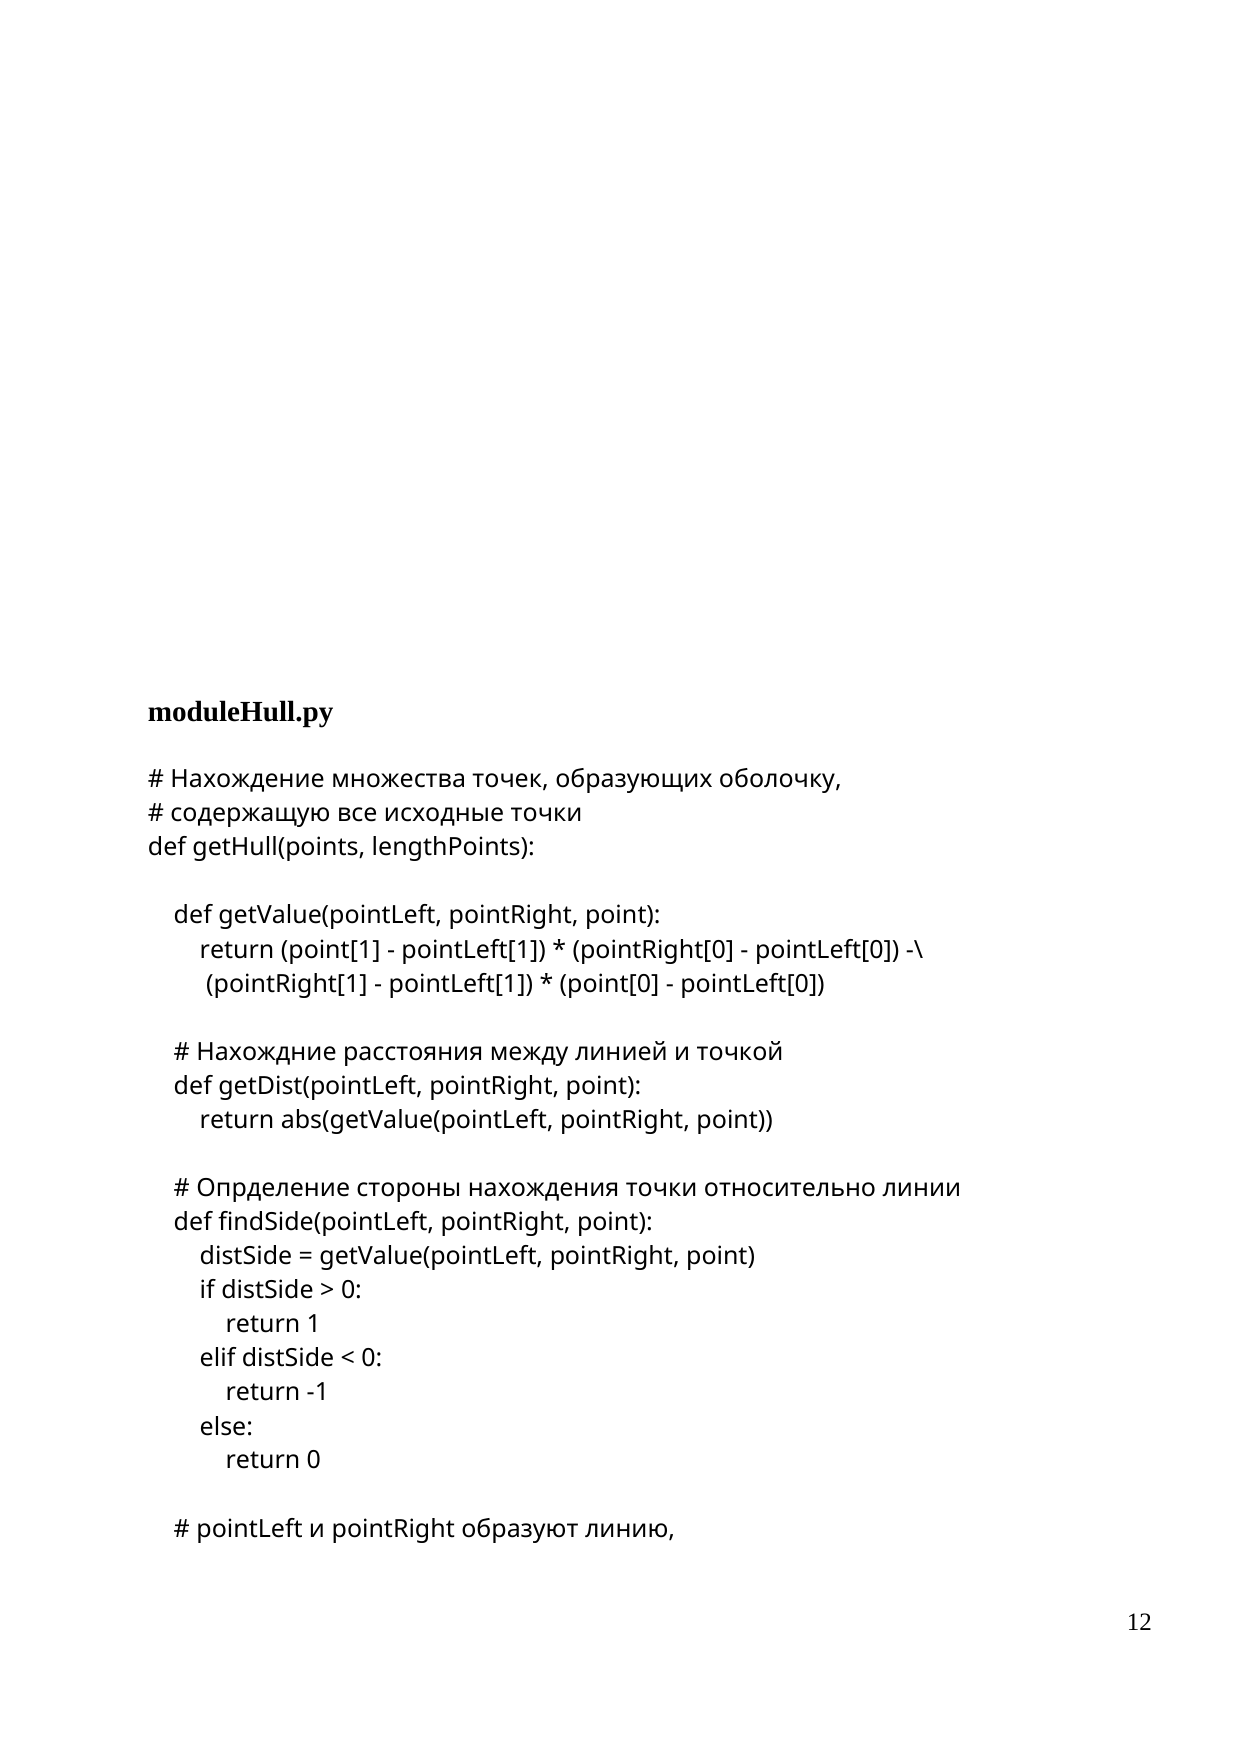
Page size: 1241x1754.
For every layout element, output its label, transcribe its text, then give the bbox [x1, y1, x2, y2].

text # содержащую все исходные точки [148, 795, 1152, 829]
text if distSide > 0: [148, 1272, 1152, 1306]
text return 0 [148, 1442, 1152, 1476]
text def findSide(pointLeft, pointRight, point): [148, 1204, 1152, 1238]
text moduleHull.py [148, 694, 1152, 727]
text # Опрделение стороны нахождения точки относительно линии [148, 1170, 1152, 1204]
text # pointLeft и pointRight образуют линию, [148, 1510, 1152, 1544]
text else: [148, 1408, 1152, 1442]
text return 1 [148, 1306, 1152, 1340]
text def getDist(pointLeft, pointRight, point): [148, 1067, 1152, 1102]
text return abs(getValue(pointLeft, pointRight, point)) [148, 1102, 1152, 1136]
text (pointRight[1] - pointLeft[1]) * (point[0] - pointLeft[0]) [148, 965, 1152, 999]
text def getHull(points, lengthPoints): [148, 829, 1152, 863]
text elif distSide < 0: [148, 1340, 1152, 1374]
text return -1 [148, 1374, 1152, 1408]
text # Нахождение множества точек, образующих оболочку, [148, 761, 1152, 795]
text def getValue(pointLeft, pointRight, point): [148, 897, 1152, 931]
text # Нахождние расстояния между линией и точкой [148, 1033, 1152, 1067]
text return (point[1] - pointLeft[1]) * (pointRight[0] - pointLeft[0]) -\ [148, 931, 1152, 965]
text distSide = getValue(pointLeft, pointRight, point) [148, 1238, 1152, 1272]
